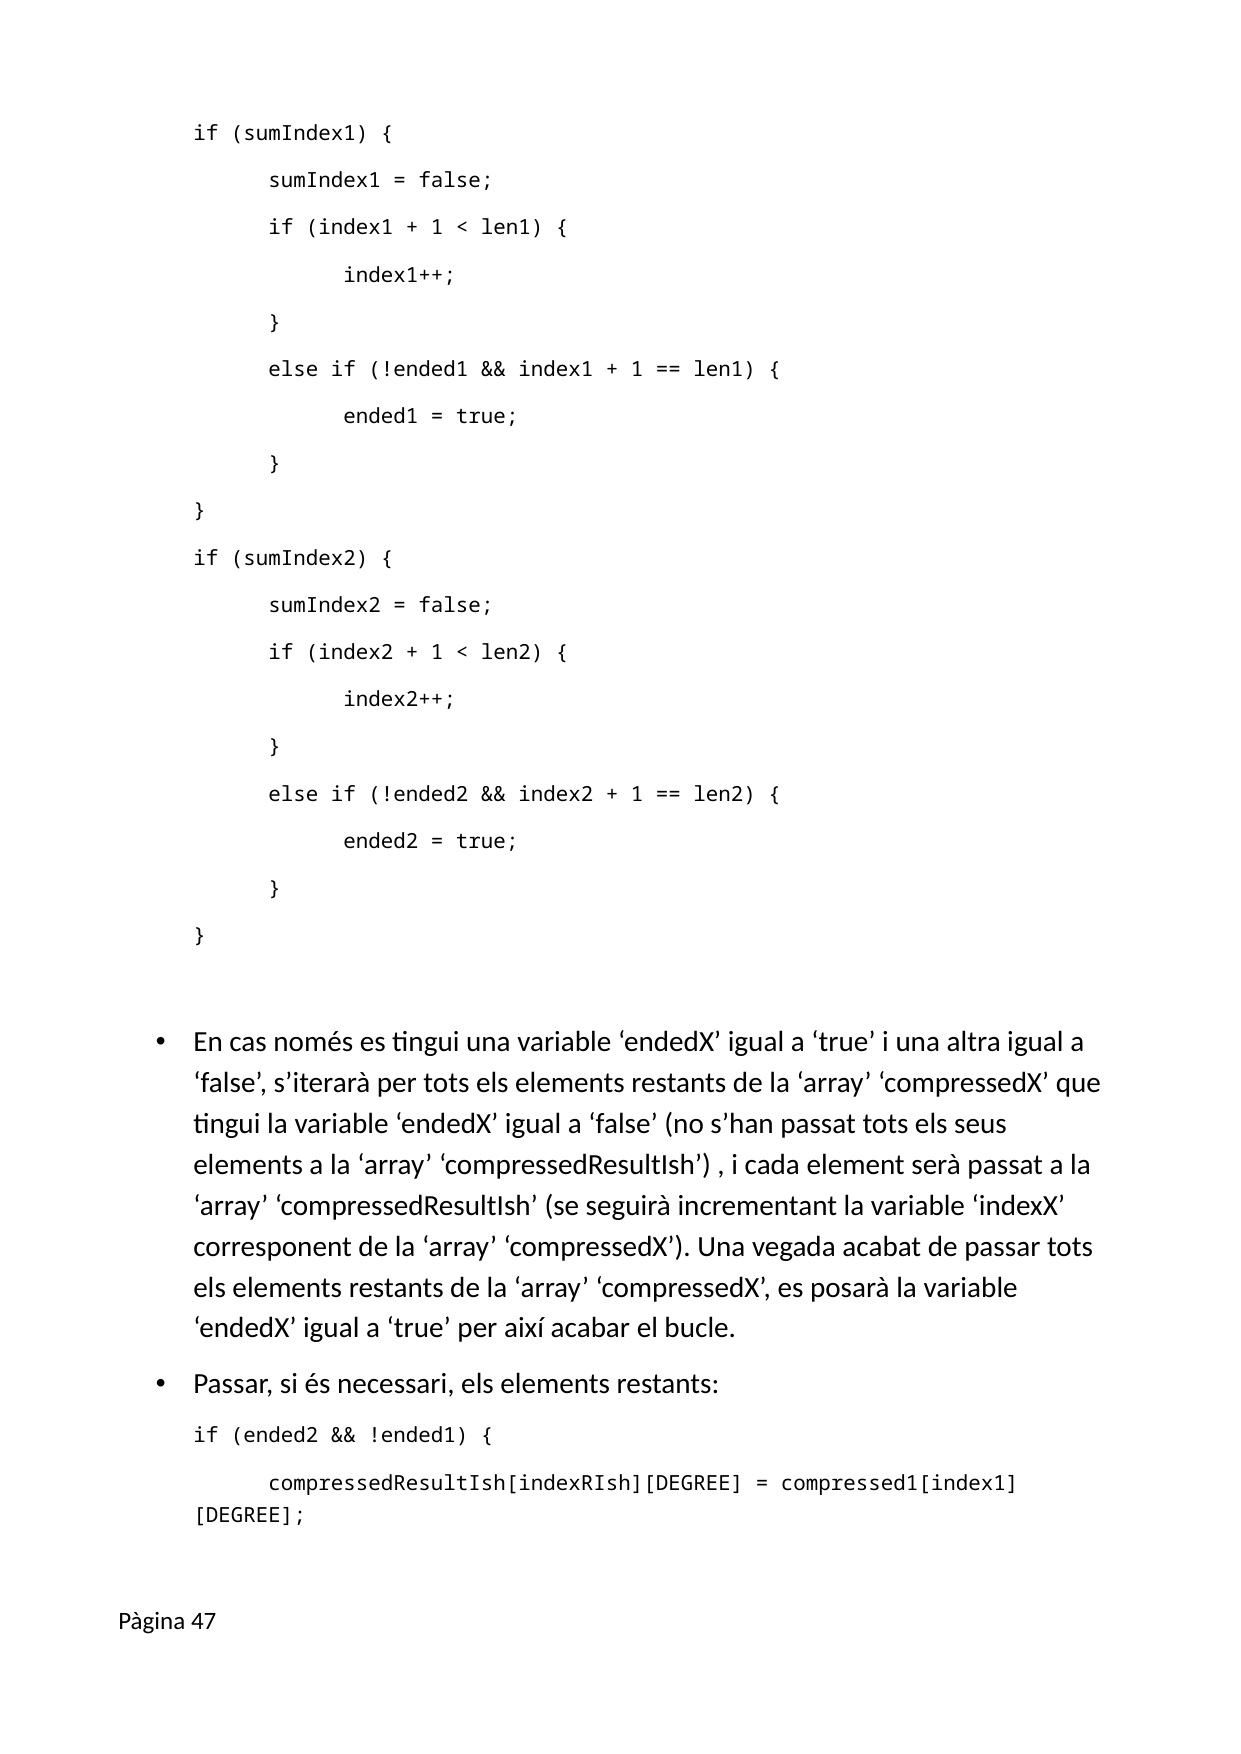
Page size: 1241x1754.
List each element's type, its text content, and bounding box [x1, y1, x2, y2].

list if (ended2 && !ended1) { [156, 1421, 1122, 1449]
list Passar, si és necessari, els elements restants: [156, 1365, 1122, 1401]
list } [156, 873, 1122, 902]
list index2++; [156, 684, 1122, 713]
list ended1 = true; [156, 401, 1122, 430]
list if (index1 + 1 < len1) { [156, 212, 1122, 241]
list ended2 = true; [156, 826, 1122, 854]
list } [156, 732, 1122, 760]
list } [156, 307, 1122, 335]
list } [156, 920, 1122, 949]
list index1++; [156, 260, 1122, 288]
list En cas només es tingui una variable ‘endedX’ igual a ‘true’ i una altra igual a ‘false’, s’iterarà per tots els elements restants de la ‘array’ ‘compressedX’ que tingui la variable ‘endedX’ igual a ‘false’ (no s’han passat tots els seus elements a la ‘array’ ‘compressedResultIsh’) , i cada element serà passat a la ‘array’ ‘compressedResultIsh’ (se seguirà incrementant la variable ‘indexX’ corresponent de la ‘array’ ‘compressedX’). Una vegada acabat de passar tots els elements restants de la ‘array’ ‘compressedX’, es posarà la variable ‘endedX’ igual a ‘true’ per així acabar el bucle. [156, 1023, 1122, 1345]
list else if (!ended1 && index1 + 1 == len1) { [156, 354, 1122, 382]
list if (sumIndex2) { [156, 543, 1122, 571]
list if (index2 + 1 < len2) { [156, 637, 1122, 666]
list } [156, 496, 1122, 524]
list sumIndex1 = false; [156, 165, 1122, 194]
list if (sumIndex1) { [156, 118, 1122, 147]
list compressedResultIsh[indexRIsh][DEGREE] = compressed1[index1][DEGREE]; [156, 1468, 1122, 1529]
list else if (!ended2 && index2 + 1 == len2) { [156, 779, 1122, 807]
list sumIndex2 = false; [156, 590, 1122, 618]
list } [156, 448, 1122, 477]
